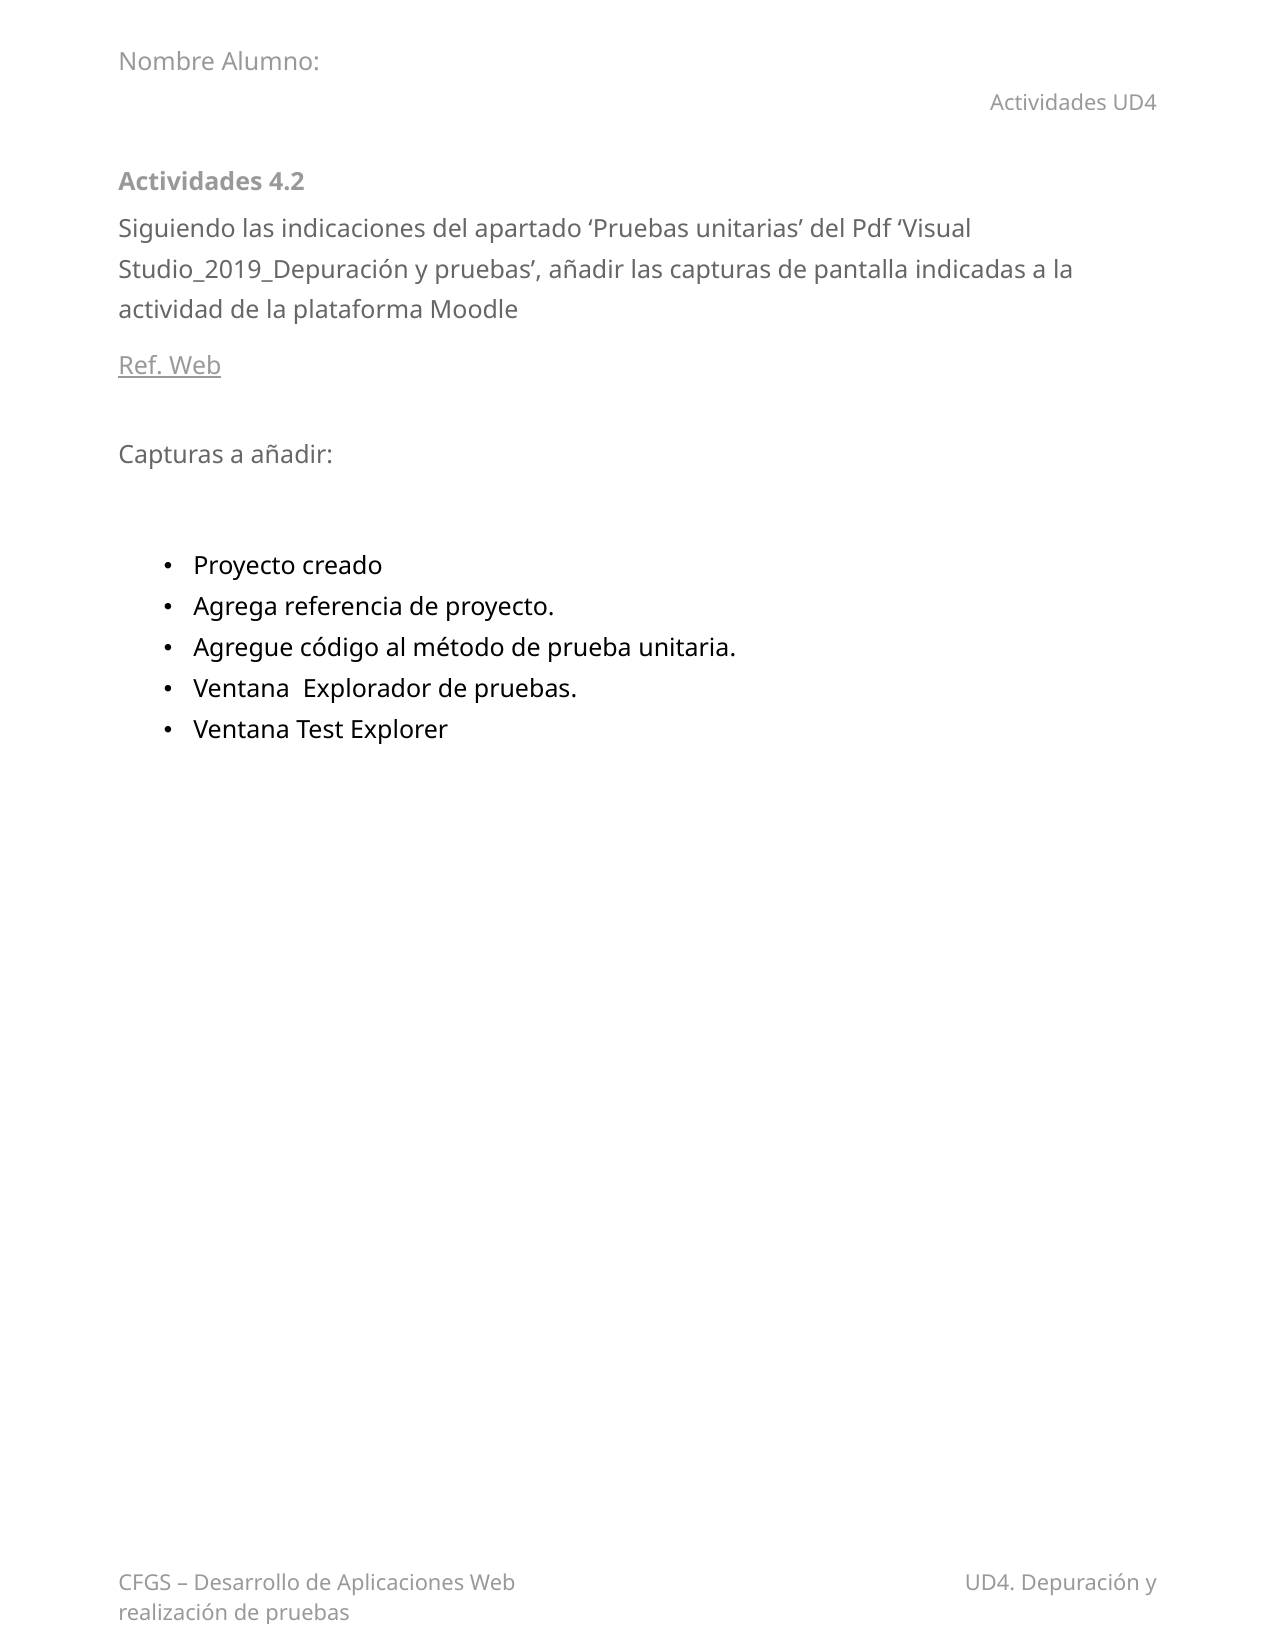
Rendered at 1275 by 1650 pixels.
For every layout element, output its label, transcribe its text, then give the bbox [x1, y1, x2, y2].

list Ventana Explorador de pruebas. [164, 670, 1157, 704]
text Siguiendo las indicaciones del apartado ‘Pruebas unitarias’ del Pdf ‘Visual Studio_2019_Depuración y pruebas’, añadir las capturas de pantalla indicadas a la actividad de la plataforma Moodle [118, 211, 1157, 326]
list Ventana Test Explorer [164, 711, 1157, 745]
subtitle Actividades 4.2 [118, 164, 1157, 198]
list Agregue código al método de prueba unitaria. [164, 629, 1157, 664]
text Capturas a añadir: [118, 437, 1157, 471]
list Agrega referencia de proyecto. [164, 589, 1157, 623]
text Ref. Web [118, 348, 1157, 382]
list Proyecto creado [164, 548, 1157, 582]
